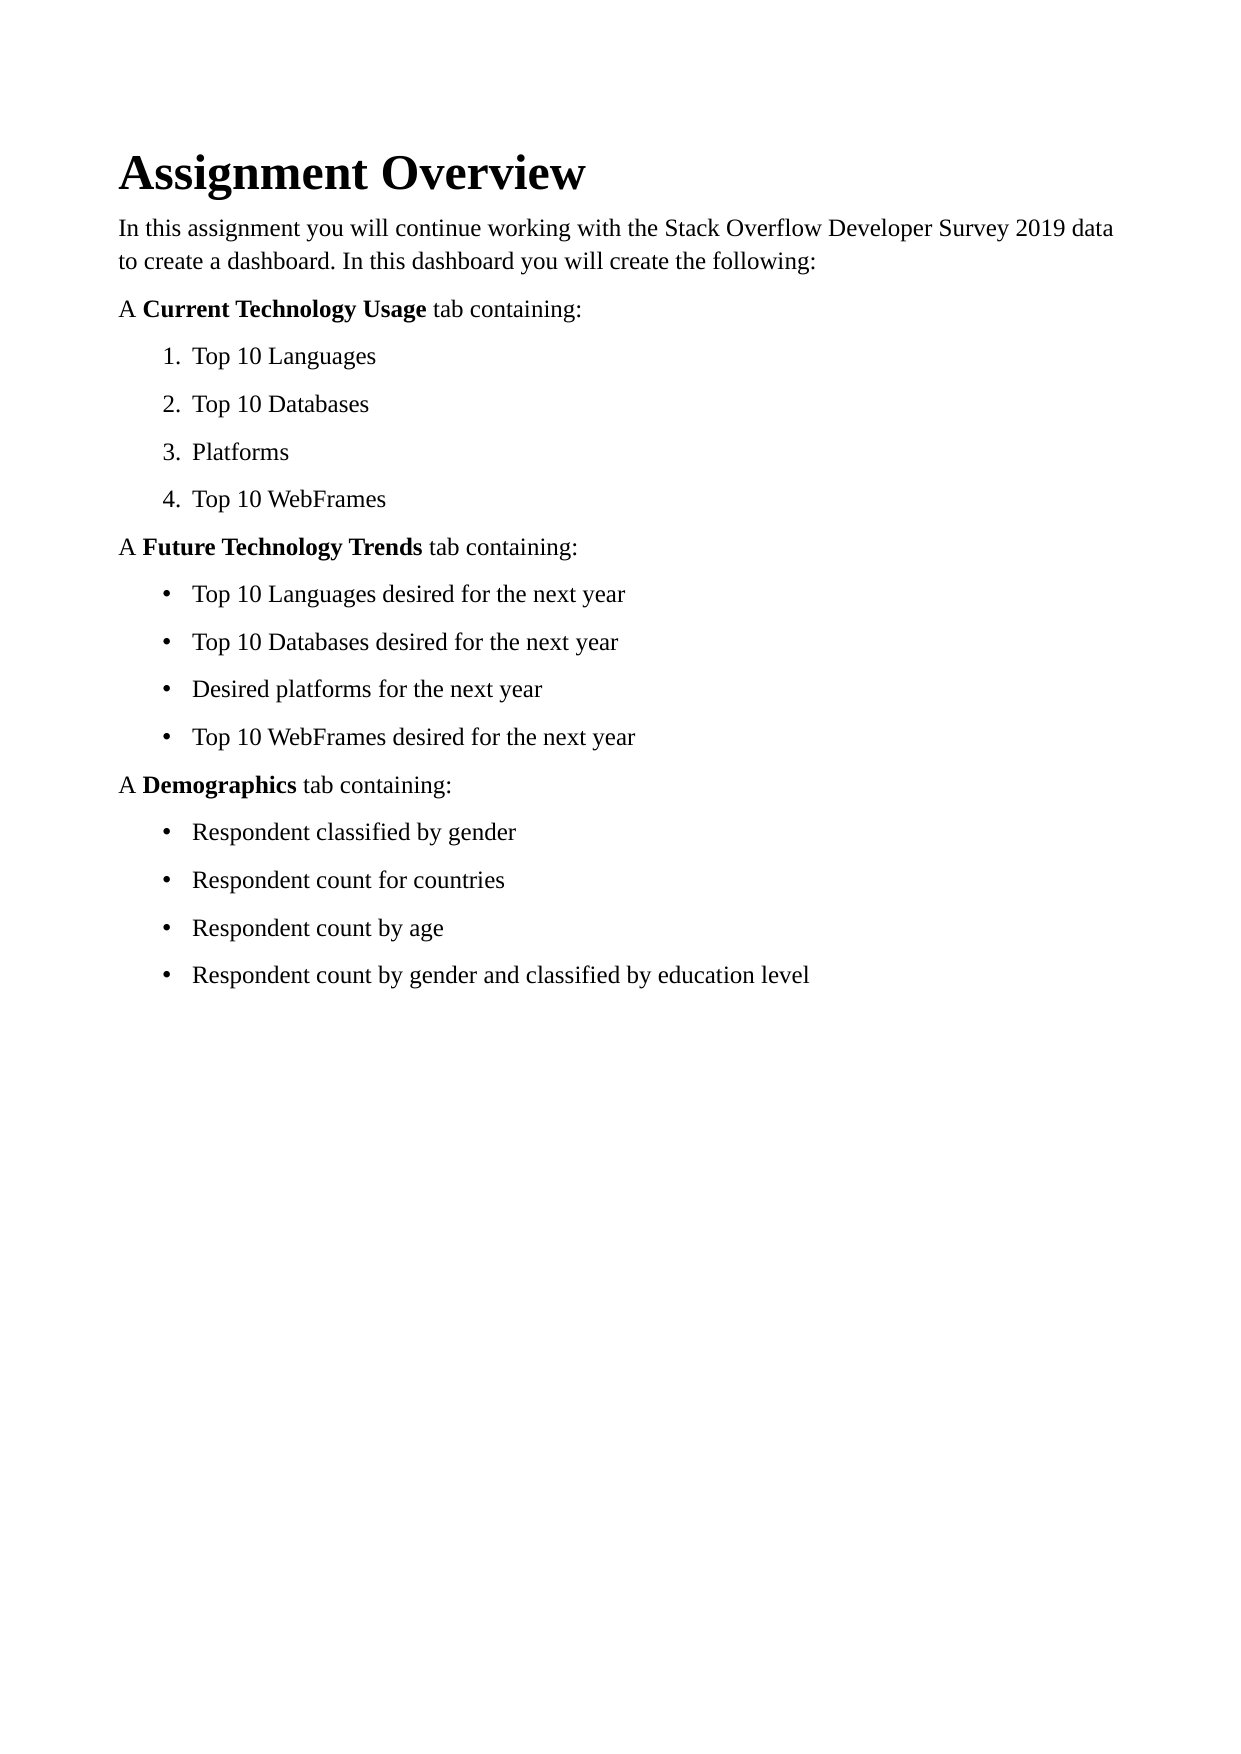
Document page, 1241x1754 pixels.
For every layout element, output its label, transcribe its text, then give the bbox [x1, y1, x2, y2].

subtitle Assignment Overview [118, 143, 1122, 201]
list Top 10 WebFrames [162, 484, 1122, 513]
list Respondent count for countries [162, 865, 1122, 894]
text A Future Technology Trends tab containing: [118, 532, 1122, 561]
list Platforms [162, 437, 1122, 465]
list Top 10 Languages [162, 341, 1122, 370]
text A Demographics tab containing: [118, 770, 1122, 798]
list Respondent count by age [162, 913, 1122, 941]
text In this assignment you will continue working with the Stack Overflow Developer Survey 2019 data to create a dashboard. In this dashboard you will create the following: [118, 213, 1122, 275]
list Respondent classified by gender [162, 817, 1122, 846]
text A Current Technology Usage tab containing: [118, 294, 1122, 322]
list Top 10 WebFrames desired for the next year [162, 722, 1122, 751]
list Respondent count by gender and classified by education level [162, 960, 1122, 989]
list Top 10 Databases desired for the next year [162, 627, 1122, 656]
list Top 10 Languages desired for the next year [162, 579, 1122, 608]
list Desired platforms for the next year [162, 674, 1122, 703]
list Top 10 Databases [162, 389, 1122, 418]
